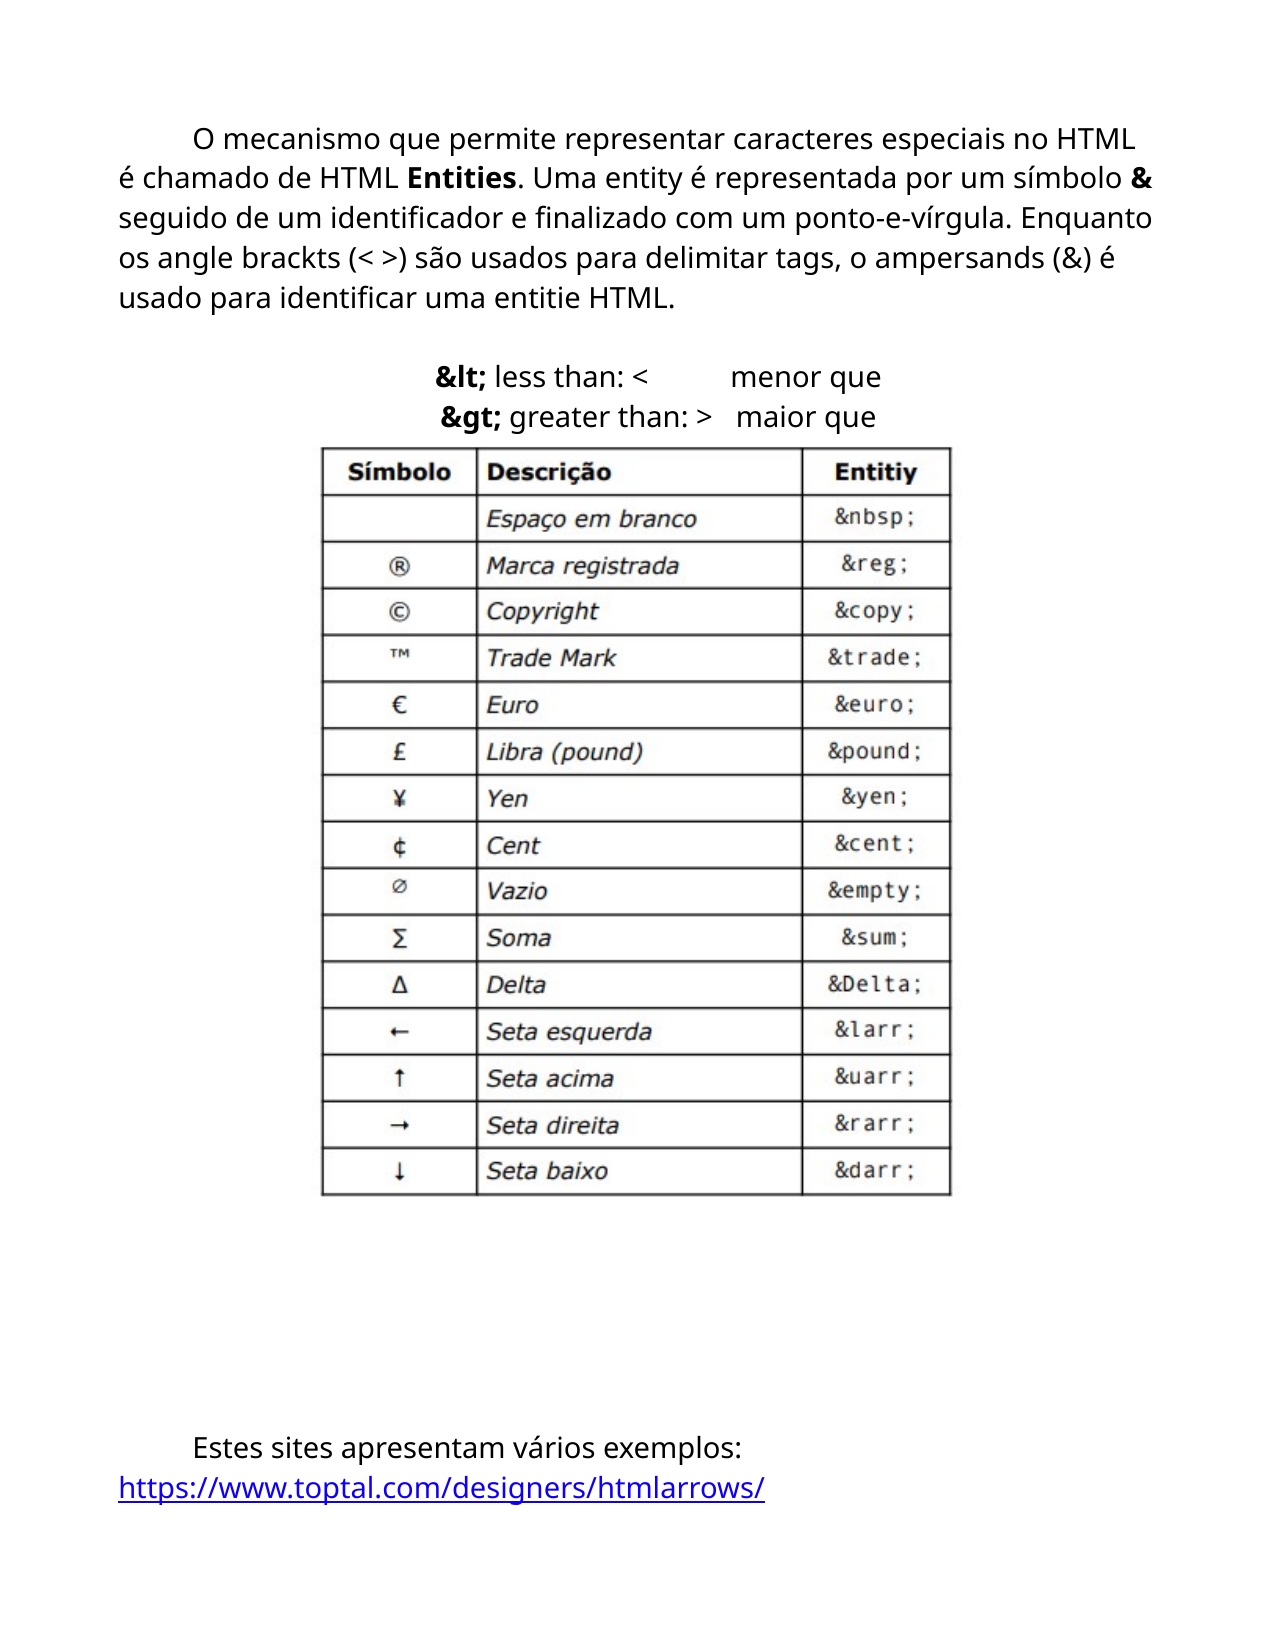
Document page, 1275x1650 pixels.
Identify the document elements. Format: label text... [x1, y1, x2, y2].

text &gt; greater than: > maior que [118, 396, 1198, 436]
text O mecanismo que permite representar caracteres especiais no HTML é chamado de HTML Entities. Uma entity é representada por um símbolo & seguido de um identificador e finalizado com um ponto-e-vírgula. Enquanto os angle brackts (< >) são usados para delimitar tags, o ampersands (&) é usado para identificar uma entitie HTML. [118, 118, 1157, 317]
text https://www.toptal.com/designers/htmlarrows/ [118, 1467, 1198, 1507]
text &lt; less than: < menor que [118, 356, 1198, 396]
text Estes sites apresentam vários exemplos: [118, 1428, 1198, 1467]
picture [311, 435, 964, 1209]
